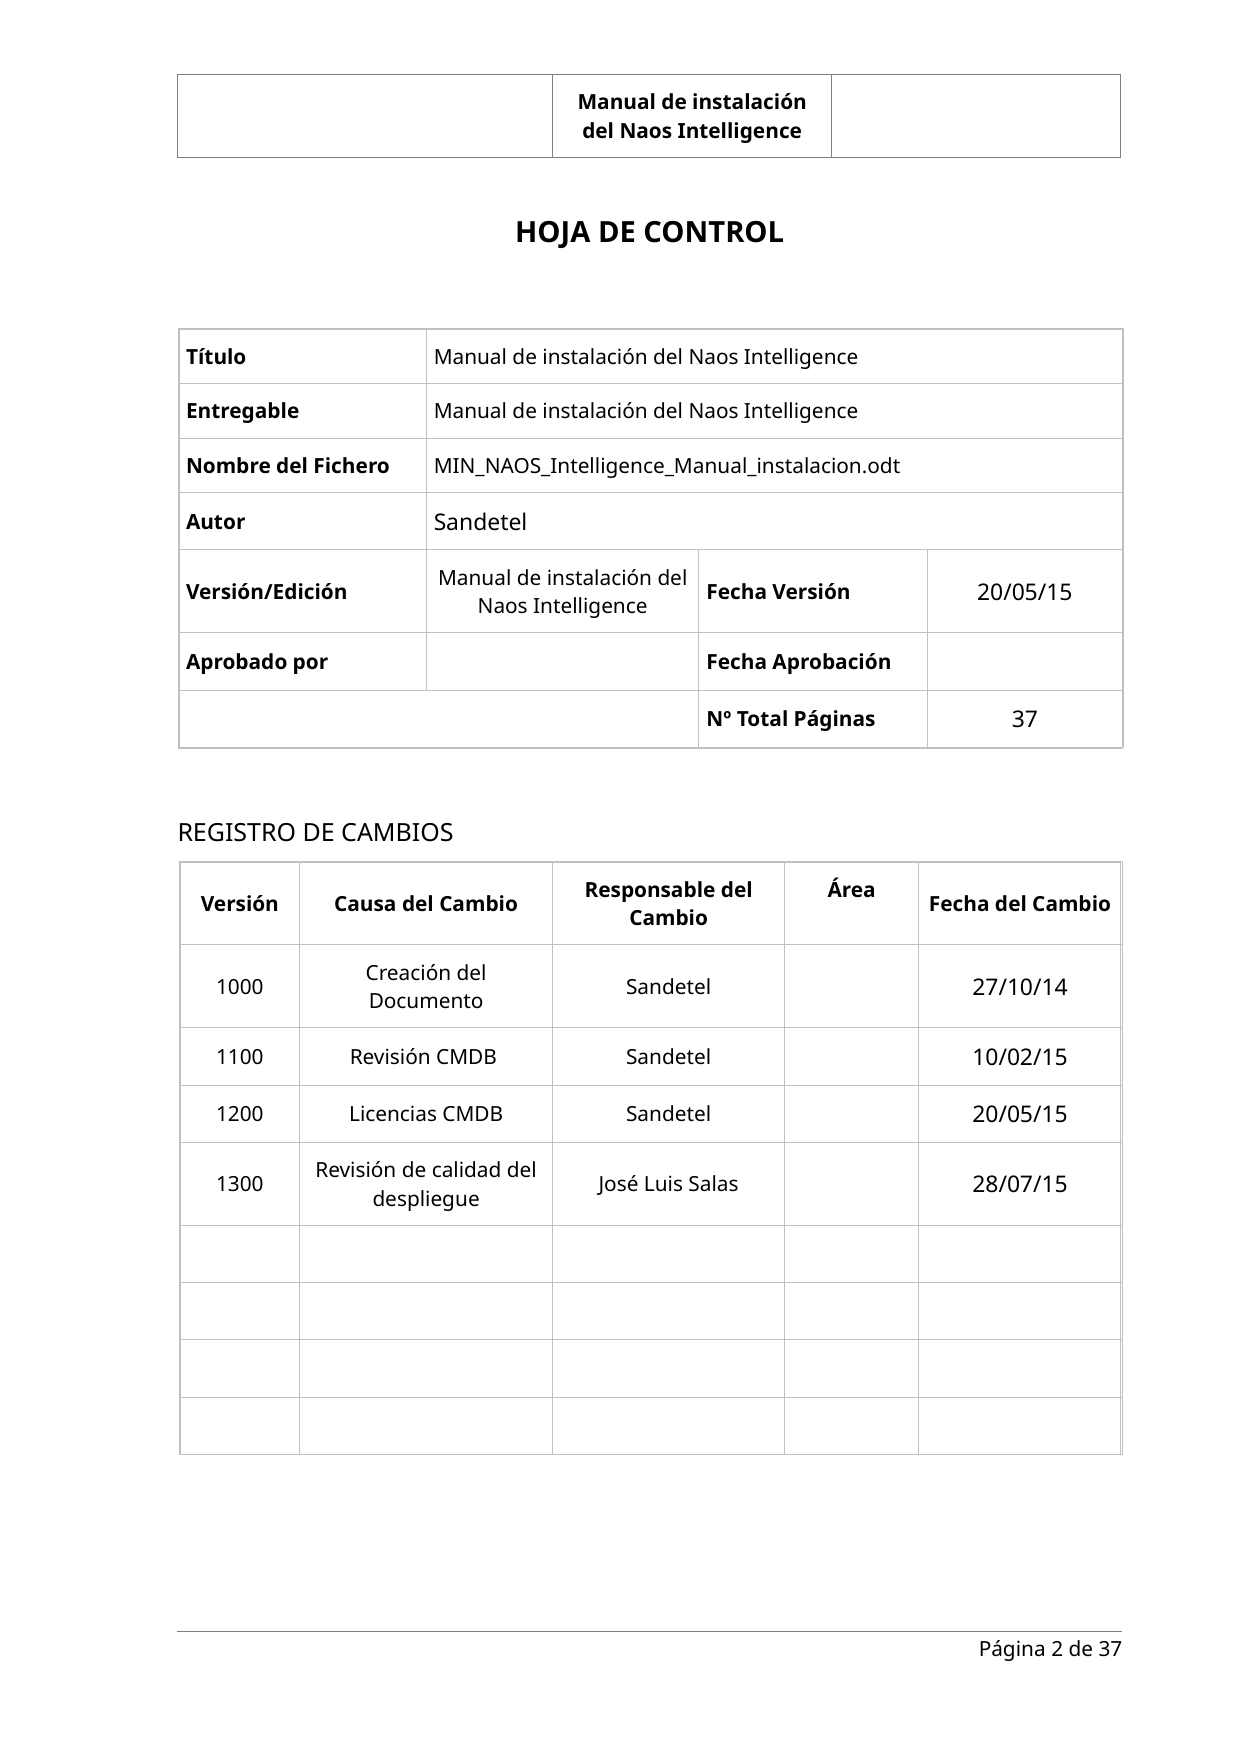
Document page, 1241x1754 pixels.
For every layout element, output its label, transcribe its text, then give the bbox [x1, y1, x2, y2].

table_cell Sandetel [553, 945, 784, 1027]
table_cell Fecha Aprobación [699, 633, 927, 689]
table_cell Autor [180, 493, 426, 549]
table_header Área [785, 863, 918, 944]
table_cell Licencias CMDB [300, 1086, 552, 1142]
table_cell [300, 1283, 552, 1339]
table_cell [300, 1398, 552, 1454]
table_cell Sandetel [553, 1086, 784, 1142]
table_cell [300, 1340, 552, 1397]
table_cell 1000 [181, 945, 299, 1027]
table_cell 10/02/15 [919, 1028, 1120, 1084]
table_cell Nº Total Páginas [699, 691, 927, 747]
table_cell [919, 1226, 1120, 1282]
table_cell [785, 945, 918, 1027]
table_cell Nombre del Fichero [180, 439, 426, 492]
table_cell [785, 1086, 918, 1142]
table_cell Sandetel [427, 493, 1122, 549]
table_cell [553, 1283, 784, 1339]
table_cell 28/07/15 [919, 1143, 1120, 1225]
table_cell [785, 1283, 918, 1339]
table_cell [553, 1340, 784, 1397]
text REGISTRO DE CAMBIOS [177, 814, 1122, 848]
table_header Fecha del Cambio [919, 863, 1120, 944]
table_cell 35 [928, 691, 1122, 747]
table_header Causa del Cambio [300, 863, 552, 944]
table_cell [427, 633, 698, 689]
table_cell Fecha Versión [699, 550, 927, 632]
table_cell [919, 1283, 1120, 1339]
table_header Responsable del Cambio [553, 863, 784, 944]
table_cell Aprobado por [180, 633, 426, 689]
table_header Manual de instalación del Naos Intelligence [427, 330, 1122, 383]
table_cell [928, 633, 1122, 689]
table_cell [553, 1398, 784, 1454]
table_header Título [180, 330, 426, 383]
table_cell 27/10/14 [919, 945, 1120, 1027]
table_cell Sandetel [553, 1028, 784, 1084]
table_cell [181, 1226, 299, 1282]
table_cell [785, 1340, 918, 1397]
table_cell José Luis Salas [553, 1143, 784, 1225]
table_cell 1200 [181, 1086, 299, 1142]
text HOJA DE CONTROL [177, 211, 1122, 251]
table_cell Revisión CMDB [300, 1028, 552, 1084]
table_cell Revisión de calidad del despliegue [300, 1143, 552, 1225]
table_cell 20/05/15 [928, 550, 1122, 632]
table_cell Creación del Documento [300, 945, 552, 1027]
table_cell [785, 1226, 918, 1282]
table_cell MIN_NAOS_Intelligence_Manual_instalacion.odt [427, 439, 1122, 492]
table_cell [181, 1340, 299, 1397]
table_header Versión [181, 863, 299, 944]
table_cell Manual de instalación del Naos Intelligence [427, 384, 1122, 438]
table_cell Versión/Edición [180, 550, 426, 632]
table_cell 1100 [181, 1028, 299, 1084]
table_cell [181, 1283, 299, 1339]
table_cell Manual de instalación del Naos Intelligence [427, 550, 698, 632]
table_cell [785, 1028, 918, 1084]
table_cell [919, 1340, 1120, 1397]
table_cell [785, 1398, 918, 1454]
table_cell [300, 1226, 552, 1282]
table_cell [919, 1398, 1120, 1454]
table_cell [785, 1143, 918, 1225]
table_cell [181, 1398, 299, 1454]
table_cell [180, 691, 698, 747]
table_cell 1300 [181, 1143, 299, 1225]
table_cell Entregable [180, 384, 426, 438]
table_cell 20/05/15 [919, 1086, 1120, 1142]
table_cell [553, 1226, 784, 1282]
